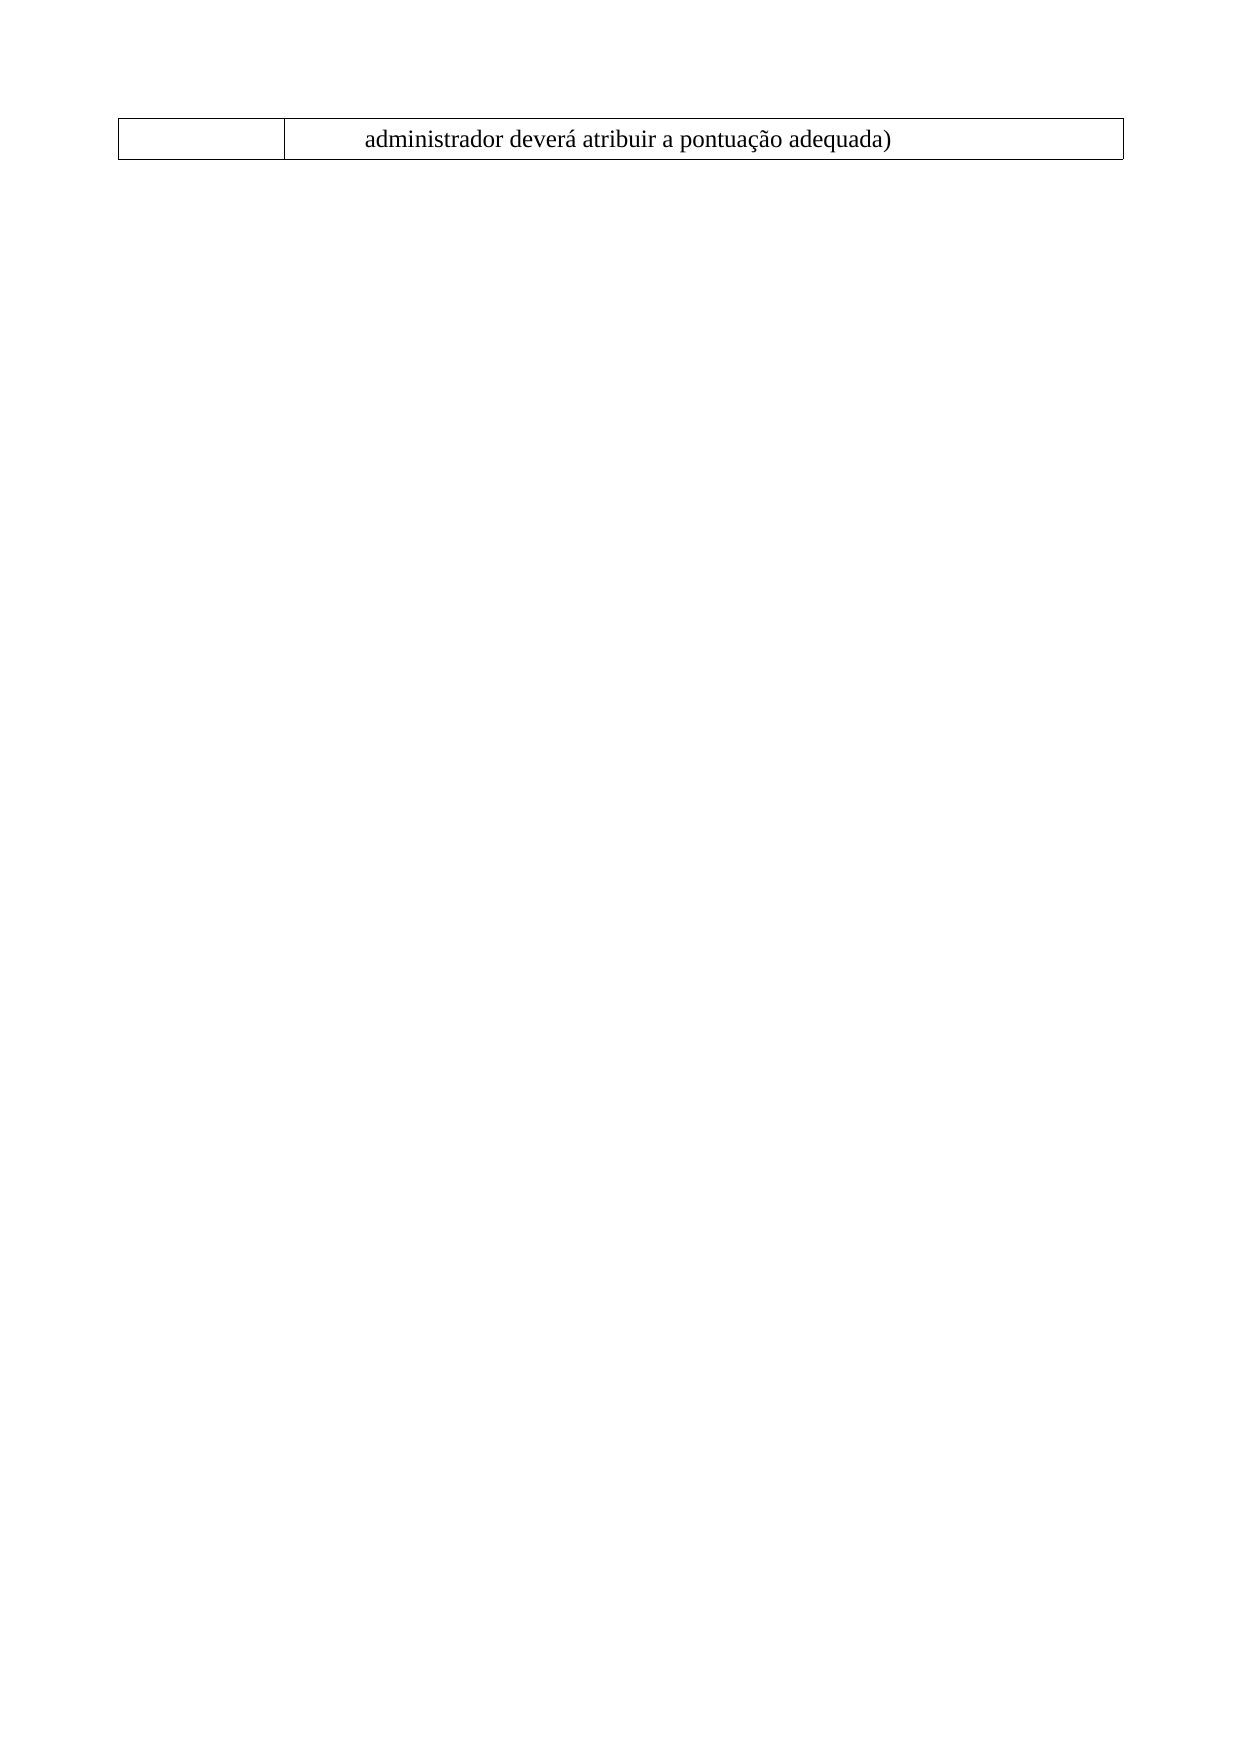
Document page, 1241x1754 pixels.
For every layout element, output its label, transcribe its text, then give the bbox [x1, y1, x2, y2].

table_cell administrador deverá atribuir a pontuação adequada) [285, 119, 1123, 158]
table_cell [119, 119, 284, 158]
